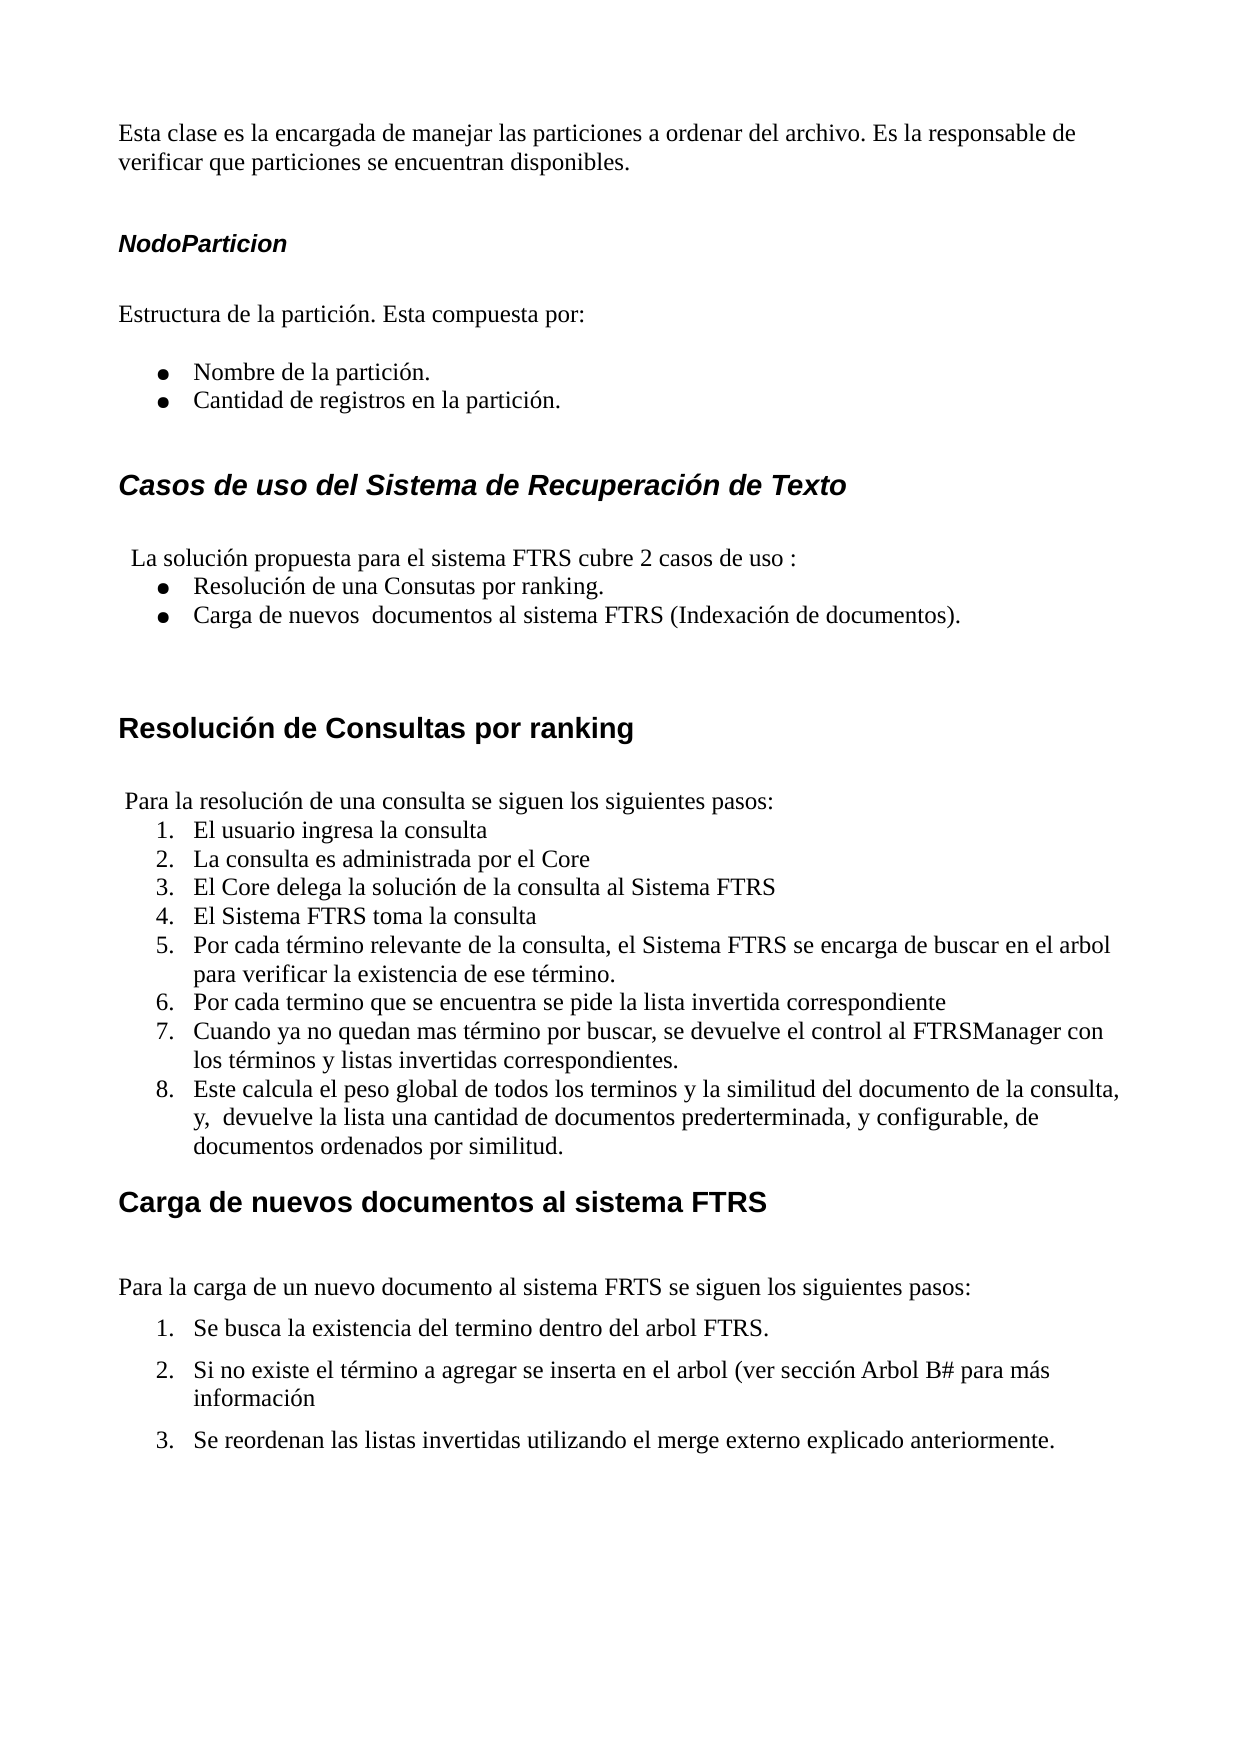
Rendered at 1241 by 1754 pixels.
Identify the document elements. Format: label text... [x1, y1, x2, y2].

text Esta clase es la encargada de manejar las particiones a ordenar del archivo. Es la responsable de verificar que particiones se encuentran disponibles. [118, 118, 1122, 176]
list Resolución de una Consutas por ranking. [156, 571, 1122, 600]
list Por cada termino que se encuentra se pide la lista invertida correspondiente [156, 987, 1122, 1016]
list Este calcula el peso global de todos los terminos y la similitud del documento de la consulta, y, devuelve la lista una cantidad de documentos prederterminada, y configurable, de documentos ordenados por similitud. [156, 1074, 1122, 1160]
list Carga de nuevos documentos al sistema FTRS (Indexación de documentos). [156, 600, 1122, 629]
list Se reordenan las listas invertidas utilizando el merge externo explicado anteriormente. [156, 1425, 1122, 1453]
subtitle Casos de uso del Sistema de Recuperación de Texto [118, 468, 1122, 501]
list Se busca la existencia del termino dentro del arbol FTRS. [156, 1313, 1122, 1342]
list Por cada término relevante de la consulta, el Sistema FTRS se encarga de buscar en el arbol para verificar la existencia de ese término. [156, 930, 1122, 987]
list El usuario ingresa la consulta [156, 815, 1122, 844]
text La solución propuesta para el sistema FTRS cubre 2 casos de uso : [118, 543, 1122, 571]
list Cantidad de registros en la partición. [156, 385, 1122, 414]
text Para la resolución de una consulta se siguen los siguientes pasos: [118, 786, 1122, 815]
list Cuando ya no quedan mas término por buscar, se devuelve el control al FTRSManager con los términos y listas invertidas correspondientes. [156, 1016, 1122, 1074]
subtitle Resolución de Consultas por ranking [118, 711, 1122, 745]
subtitle Carga de nuevos documentos al sistema FTRS [118, 1185, 1122, 1218]
list Si no existe el término a agregar se inserta en el arbol (ver sección Arbol B# para más información [156, 1355, 1122, 1412]
text Estructura de la partición. Esta compuesta por: [118, 299, 1122, 328]
text Para la carga de un nuevo documento al sistema FRTS se siguen los siguientes pasos: [118, 1272, 1122, 1301]
list El Sistema FTRS toma la consulta [156, 901, 1122, 930]
subtitle NodoParticion [118, 229, 1122, 258]
list El Core delega la solución de la consulta al Sistema FTRS [156, 872, 1122, 901]
list Nombre de la partición. [156, 357, 1122, 385]
list La consulta es administrada por el Core [156, 844, 1122, 872]
